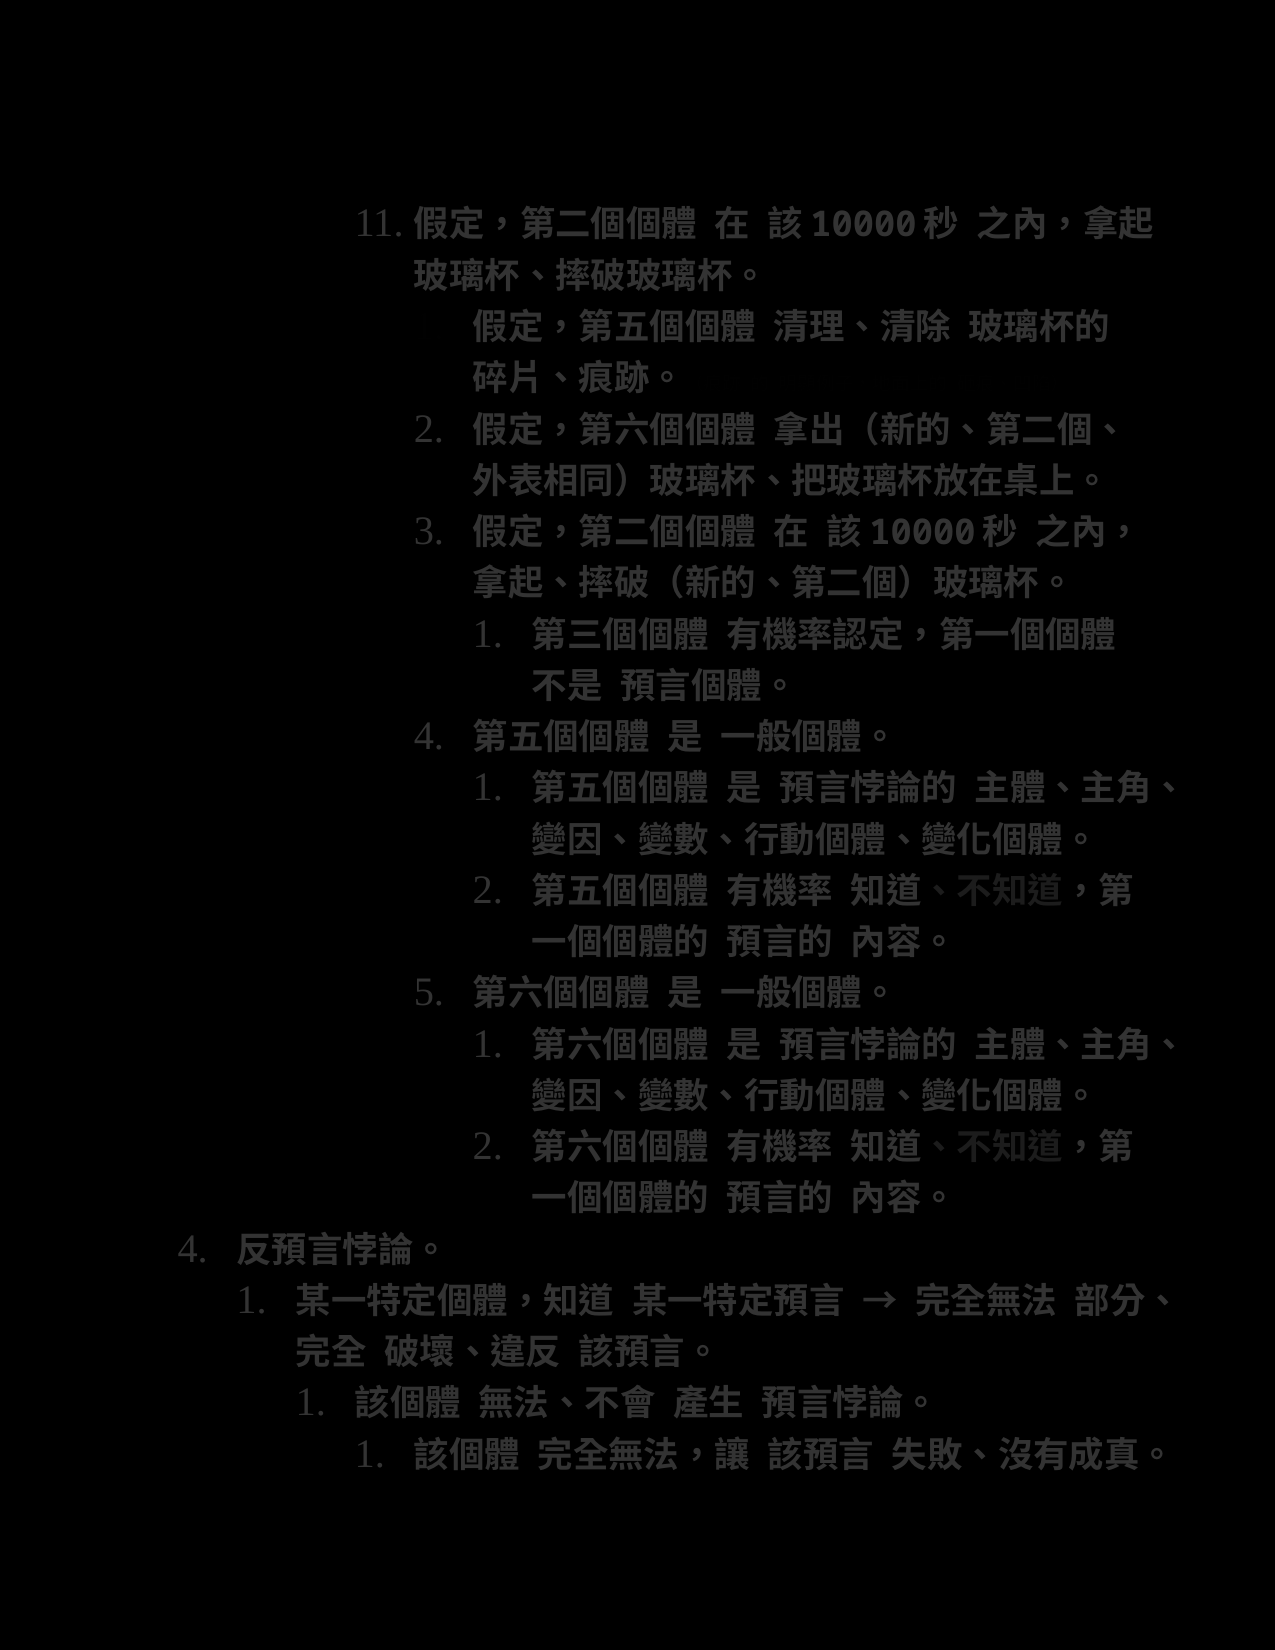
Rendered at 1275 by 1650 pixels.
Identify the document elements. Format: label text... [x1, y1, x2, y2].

list 假定，第二個個體 在 該10000秒 之內，拿起玻璃杯、摔破玻璃杯。 [354, 196, 1157, 298]
list 假定，第五個個體 清理、清除 玻璃杯的 碎片、痕跡。（痕跡 的 明顯例子，地面上的 砸痕、凹陷） [413, 298, 1157, 401]
list 第六個個體 有機率 知道、不知道，第一個個體的 預言的 內容。 [472, 1118, 1157, 1221]
list 第五個個體 有機率 知道、不知道，第一個個體的 預言的 內容。 [472, 862, 1157, 965]
list 第六個個體 是 預言悖論的 主體、主角、變因、變數、行動個體、變化個體。 [472, 1016, 1157, 1118]
list 第六個個體 是 一般個體。 [413, 965, 1157, 1016]
list 反預言悖論。 [177, 1221, 1157, 1272]
list 第五個個體 是 一般個體。 [413, 708, 1157, 760]
list 假定，第二個個體 在 該10000秒 之內，拿起、摔破（新的、第二個）玻璃杯。 [413, 503, 1157, 606]
list 第三個個體 有機率認定，第一個個體 不是 預言個體。 [472, 606, 1157, 708]
list 第五個個體 是 預言悖論的 主體、主角、變因、變數、行動個體、變化個體。 [472, 760, 1157, 862]
list 該個體 完全無法，讓 該預言 失敗、沒有成真。 [354, 1426, 1157, 1477]
list 該個體 無法、不會 產生 預言悖論。 [295, 1375, 1157, 1426]
list 某一特定個體，知道 某一特定預言 → 完全無法 部分、完全 破壞、違反 該預言。 [236, 1272, 1157, 1375]
list 假定，第六個個體 拿出（新的、第二個、外表相同）玻璃杯、把玻璃杯放在桌上。 [413, 401, 1157, 503]
